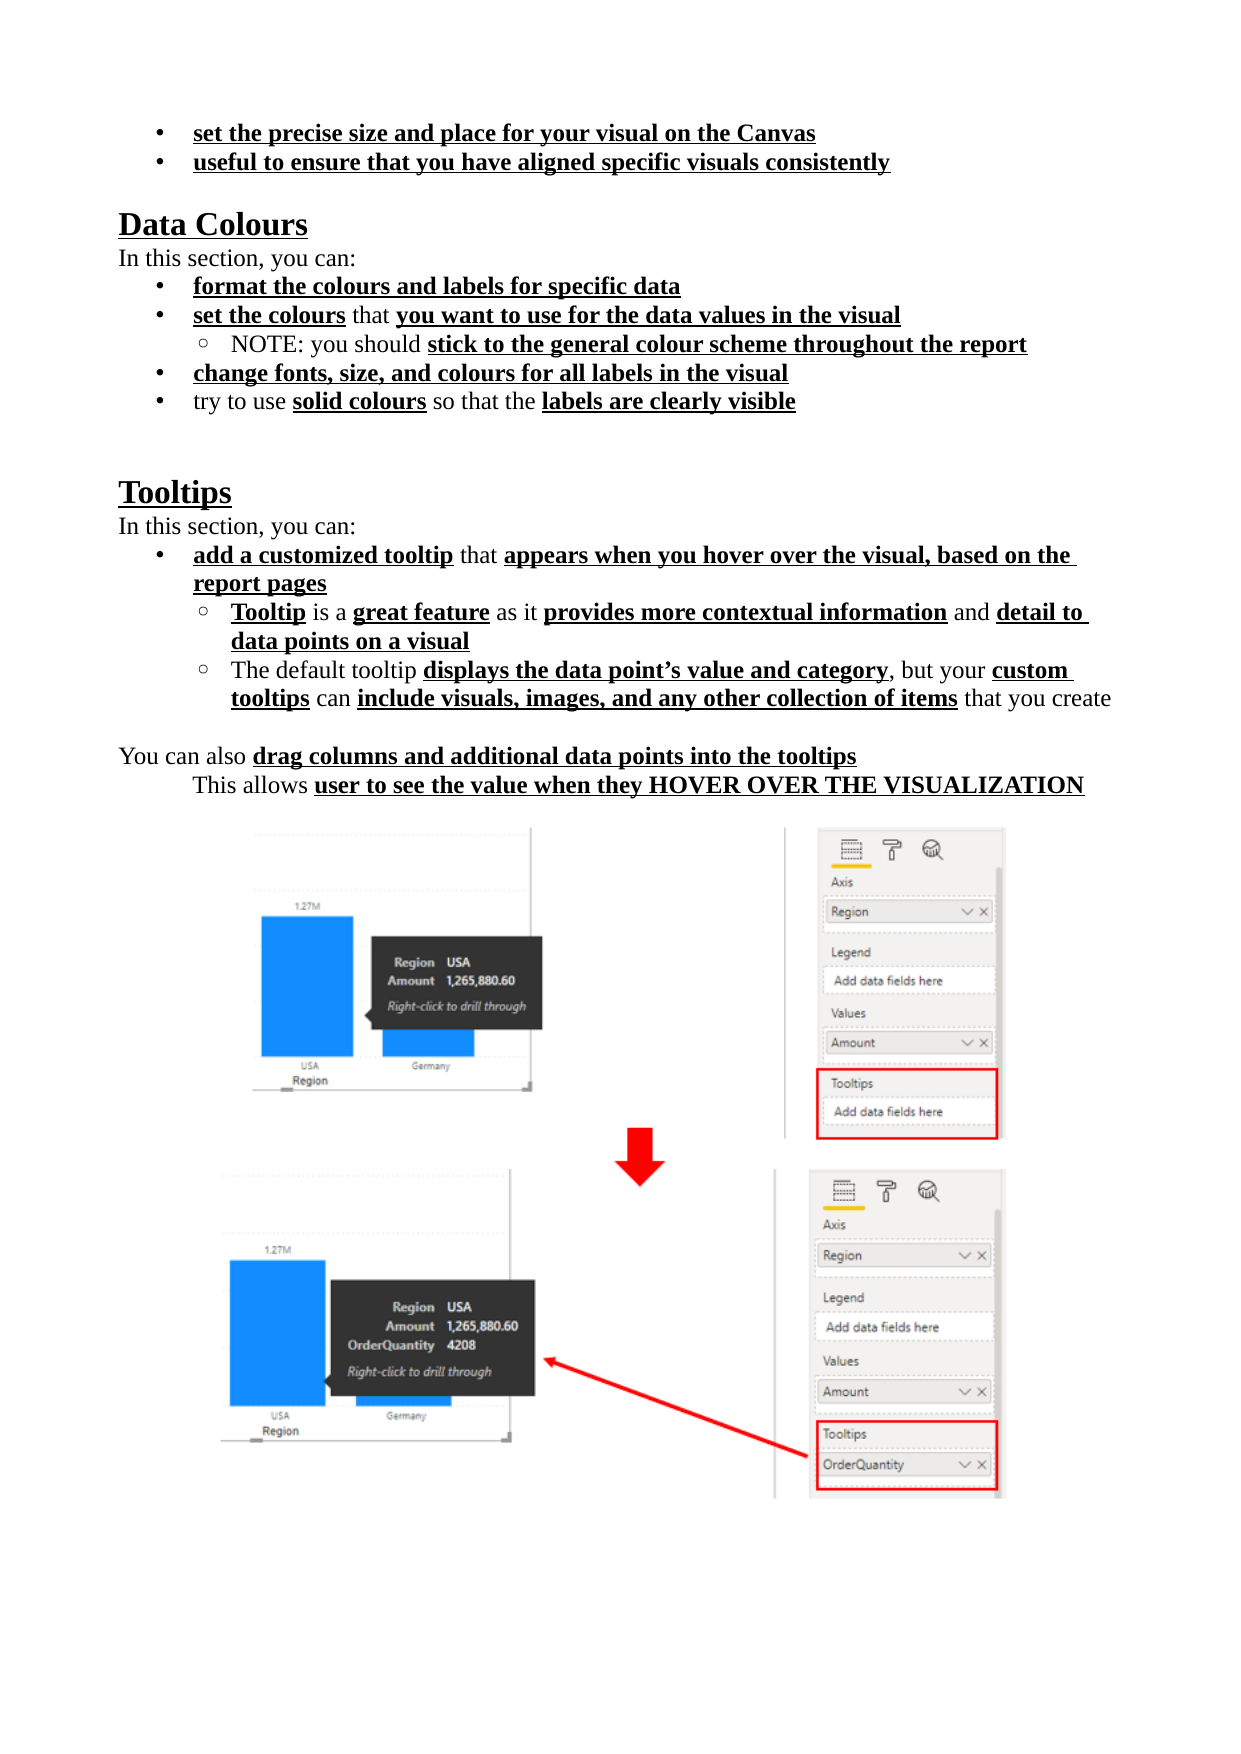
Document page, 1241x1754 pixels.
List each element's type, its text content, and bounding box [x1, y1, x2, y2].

list set the precise size and place for your visual on the Canvas [156, 118, 1122, 147]
text This allows user to see the value when they HOVER OVER THE VISUALIZATION [118, 770, 1122, 798]
text In this section, you can: [118, 511, 1122, 540]
text In this section, you can: [118, 243, 1122, 271]
list useful to ensure that you have aligned specific visuals consistently [156, 147, 1122, 176]
list format the colours and labels for specific data [156, 271, 1122, 300]
list The default tooltip displays the data point’s value and category, but your custom tooltips can include visuals, images, and any other collection of items that you create [193, 655, 1122, 712]
list set the colours that you want to use for the data values in the visual [156, 300, 1122, 329]
text Tooltips [118, 473, 1122, 511]
text You can also drag columns and additional data points into the tooltips [118, 741, 1122, 770]
text Data Colours [118, 204, 1122, 243]
list change fonts, size, and colours for all labels in the visual [156, 358, 1122, 386]
list add a customized tooltip that appears when you hover over the visual, based on the report pages [156, 540, 1122, 597]
list NOTE: you should stick to the general colour scheme throughout the report [193, 329, 1122, 358]
list Tooltip is a great feature as it provides more contextual information and detail to data points on a visual [193, 597, 1122, 655]
list try to use solid colours so that the labels are clearly visible [156, 386, 1122, 415]
picture [218, 825, 1009, 1504]
